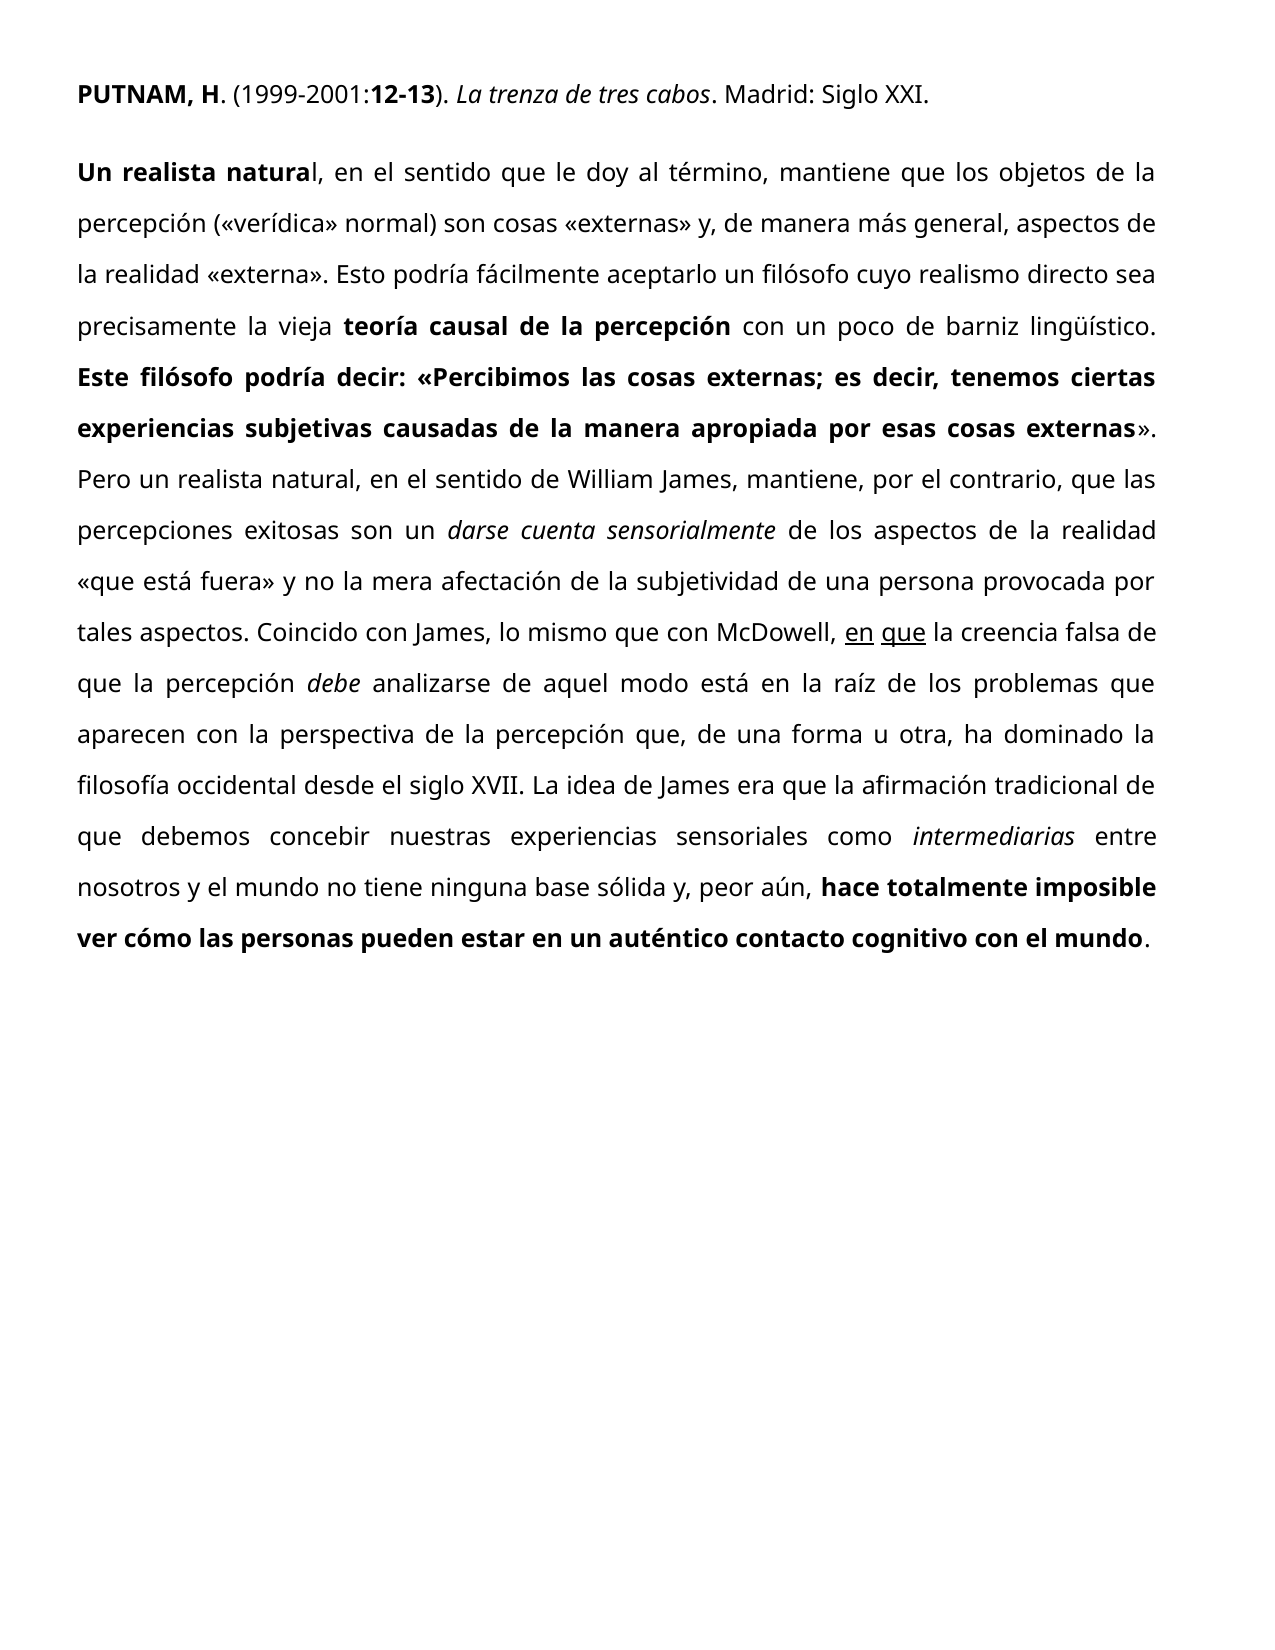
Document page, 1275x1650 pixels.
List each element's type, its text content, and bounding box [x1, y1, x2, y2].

text Un realista natural, en el sentido que le doy al término, mantiene que los objetos de la percepción («verídica» normal) son cosas «externas» y, de manera más general, aspectos de la realidad «externa». Esto podría fácilmente aceptarlo un filósofo cuyo realismo directo sea precisamente la vieja teoría causal de la percepción con un poco de barniz lingüístico. Este filósofo podría decir: «Percibimos las cosas externas; es decir, tenemos ciertas experiencias subjetivas causadas de la manera apropiada por esas cosas externas». Pero un realista natural, en el sentido de William James, mantiene, por el contrario, que las percepciones exitosas son un darse cuenta sensorialmente de los aspectos de la realidad «que está fuera» y no la mera afectación de la subjetividad de una persona provocada por tales aspectos. Coincido con James, lo mismo que con McDowell, en que la creencia falsa de que la percepción debe analizarse de aquel modo está en la raíz de los problemas que aparecen con la perspectiva de la percepción que, de una forma u otra, ha dominado la filosofía occidental desde el siglo XVII. La idea de James era que la afirmación tradicional de que debemos concebir nuestras experiencias sensoriales como intermediarias entre nosotros y el mundo no tiene ninguna base sólida y, peor aún, hace totalmente imposible ver cómo las personas pueden estar en un auténtico contacto cognitivo con el mundo. [77, 155, 1157, 955]
text PUTNAM, H. (1999-2001:12-13). La trenza de tres cabos. Madrid: Siglo XXI. [77, 77, 1157, 111]
